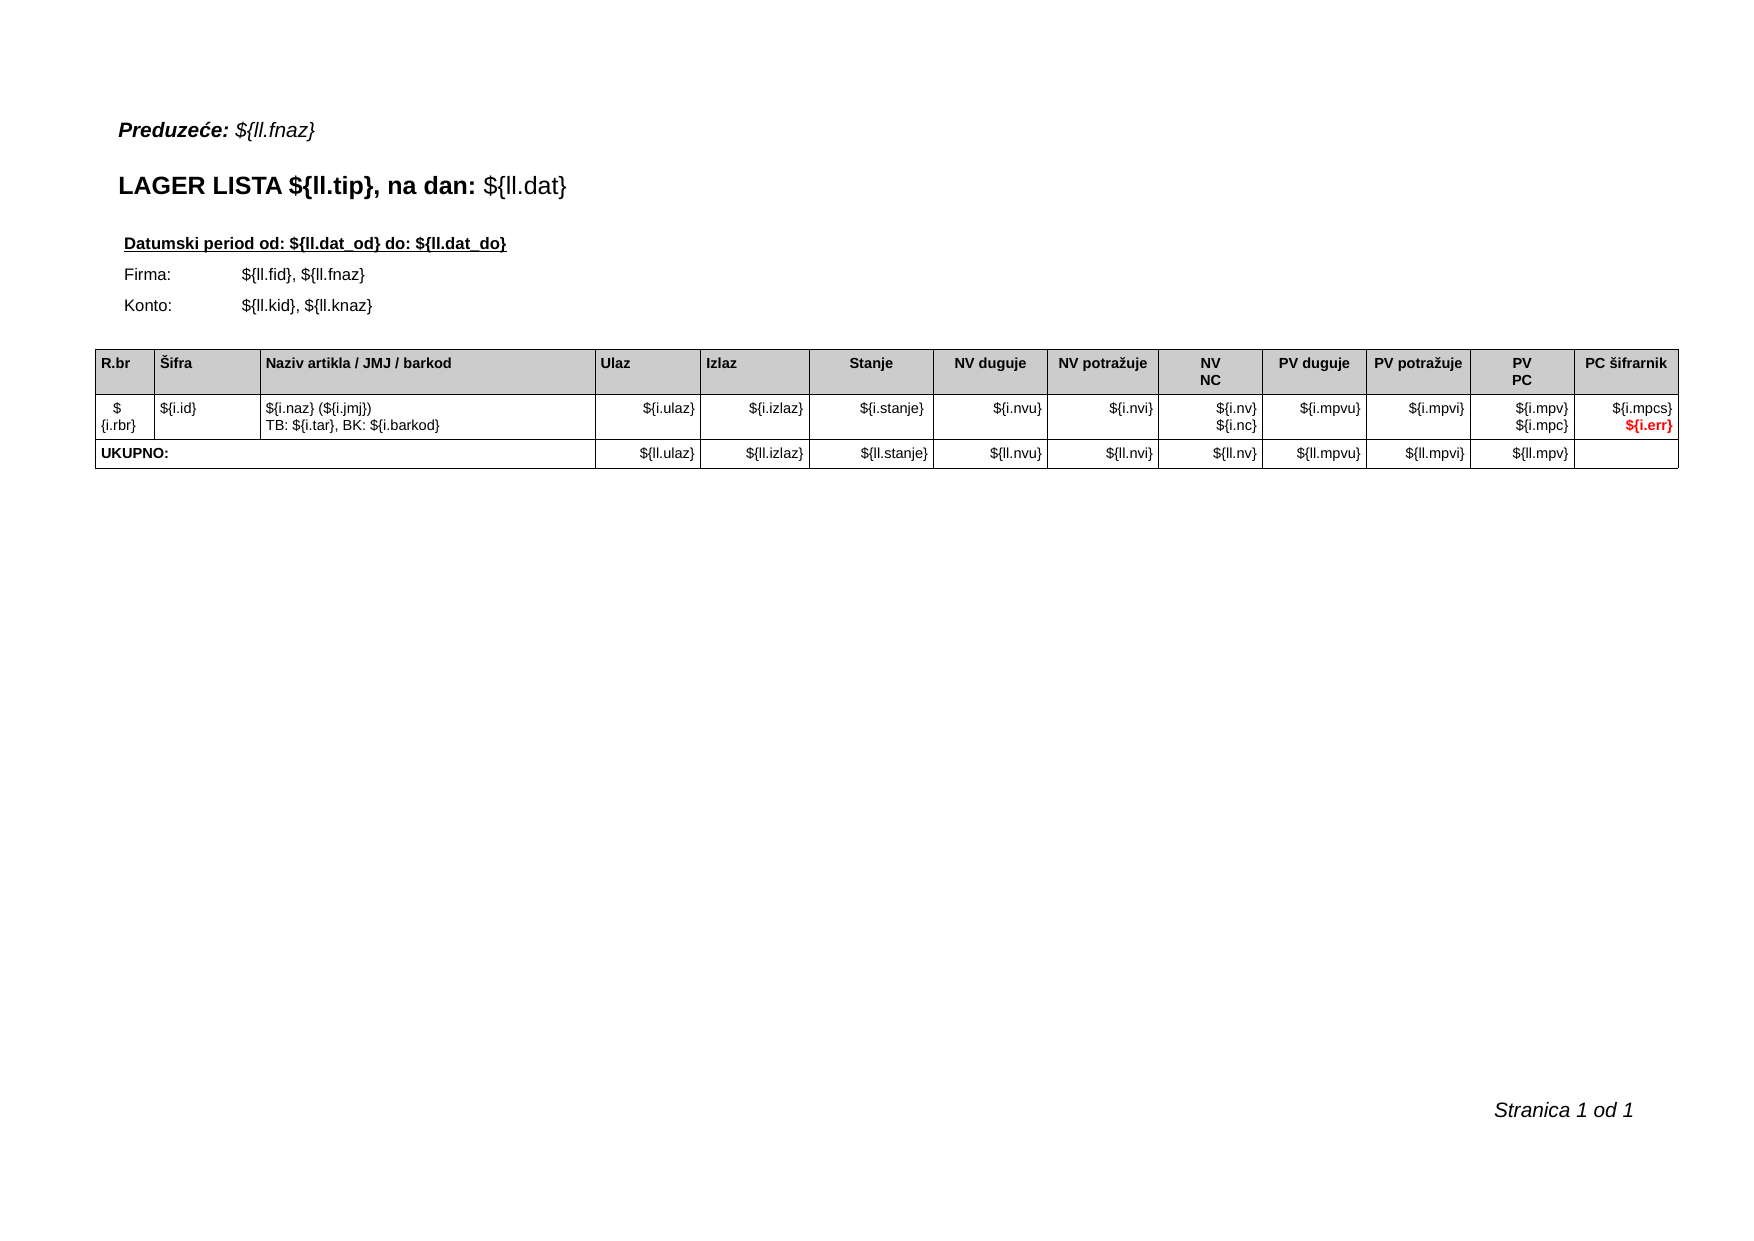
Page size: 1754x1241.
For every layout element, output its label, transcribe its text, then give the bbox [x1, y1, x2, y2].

table_cell ${ll.fid}, ${ll.fnaz} [236, 259, 1616, 289]
table_cell ${i.nvi} [1048, 395, 1158, 439]
table_cell ${i.mpcs} ${i.err} [1575, 395, 1678, 439]
table_header PV PC [1471, 350, 1574, 394]
table_header Naziv artikla / JMJ / barkod [261, 350, 595, 394]
table_cell ${ll.ulaz} [596, 440, 700, 467]
table_cell ${i.mpvi} [1367, 395, 1470, 439]
table_cell @table:table-row [#list ll.items as i] @/table:table-row [/#list] ${i.rbr} [96, 395, 154, 439]
table_cell ${ll.izlaz} [701, 440, 809, 467]
table_cell [1575, 440, 1678, 467]
table_cell ${ll.mpvi} [1367, 440, 1470, 467]
table_cell ${i.naz} (${i.jmj}) TB: ${i.tar}, BK: ${i.barkod} [261, 395, 595, 439]
table_header R.br [96, 350, 154, 394]
table_cell ${ll.nvu} [934, 440, 1047, 467]
table_cell Firma: [118, 259, 236, 289]
table_cell UKUPNO: [96, 440, 595, 467]
table_header Ulaz [596, 350, 700, 394]
table_header NV potražuje [1048, 350, 1158, 394]
table_cell ${i.stanje} [810, 395, 933, 439]
table_cell [1616, 259, 1636, 289]
table_header [1616, 228, 1636, 259]
table_cell ${ll.mpvu} [1263, 440, 1366, 467]
table_cell [1616, 290, 1636, 320]
table_cell ${i.ulaz} [596, 395, 700, 439]
table_cell ${i.nvu} [934, 395, 1047, 439]
table_cell Konto: [118, 290, 236, 320]
table_cell ${ll.mpv} [1471, 440, 1574, 467]
table_header Izlaz [701, 350, 809, 394]
table_cell ${ll.nv} [1159, 440, 1262, 467]
table_header PV duguje [1263, 350, 1366, 394]
table_header Stanje [810, 350, 933, 394]
table_header NV NC [1159, 350, 1262, 394]
table_cell ${i.id} [155, 395, 260, 439]
table_header PC šifrarnik [1575, 350, 1678, 394]
table_cell ${ll.nvi} [1048, 440, 1158, 467]
table_cell ${i.mpv} ${i.mpc} [1471, 395, 1574, 439]
table_header Datumski period od: ${ll.dat_od} do: ${ll.dat_do} [118, 228, 1616, 259]
table_header NV duguje [934, 350, 1047, 394]
table_header Šifra [155, 350, 260, 394]
table_cell ${i.nv} ${i.nc} [1159, 395, 1262, 439]
table_cell ${i.mpvu} [1263, 395, 1366, 439]
table_cell ${ll.kid}, ${ll.knaz} [236, 290, 1616, 320]
table_cell ${ll.stanje} [810, 440, 933, 467]
table_header PV potražuje [1367, 350, 1470, 394]
text Preduzeće: ${ll.fnaz} [118, 118, 1636, 142]
text LAGER LISTA ${ll.tip}, na dan: ${ll.dat} [118, 171, 1636, 228]
table_cell ${i.izlaz} [701, 395, 809, 439]
